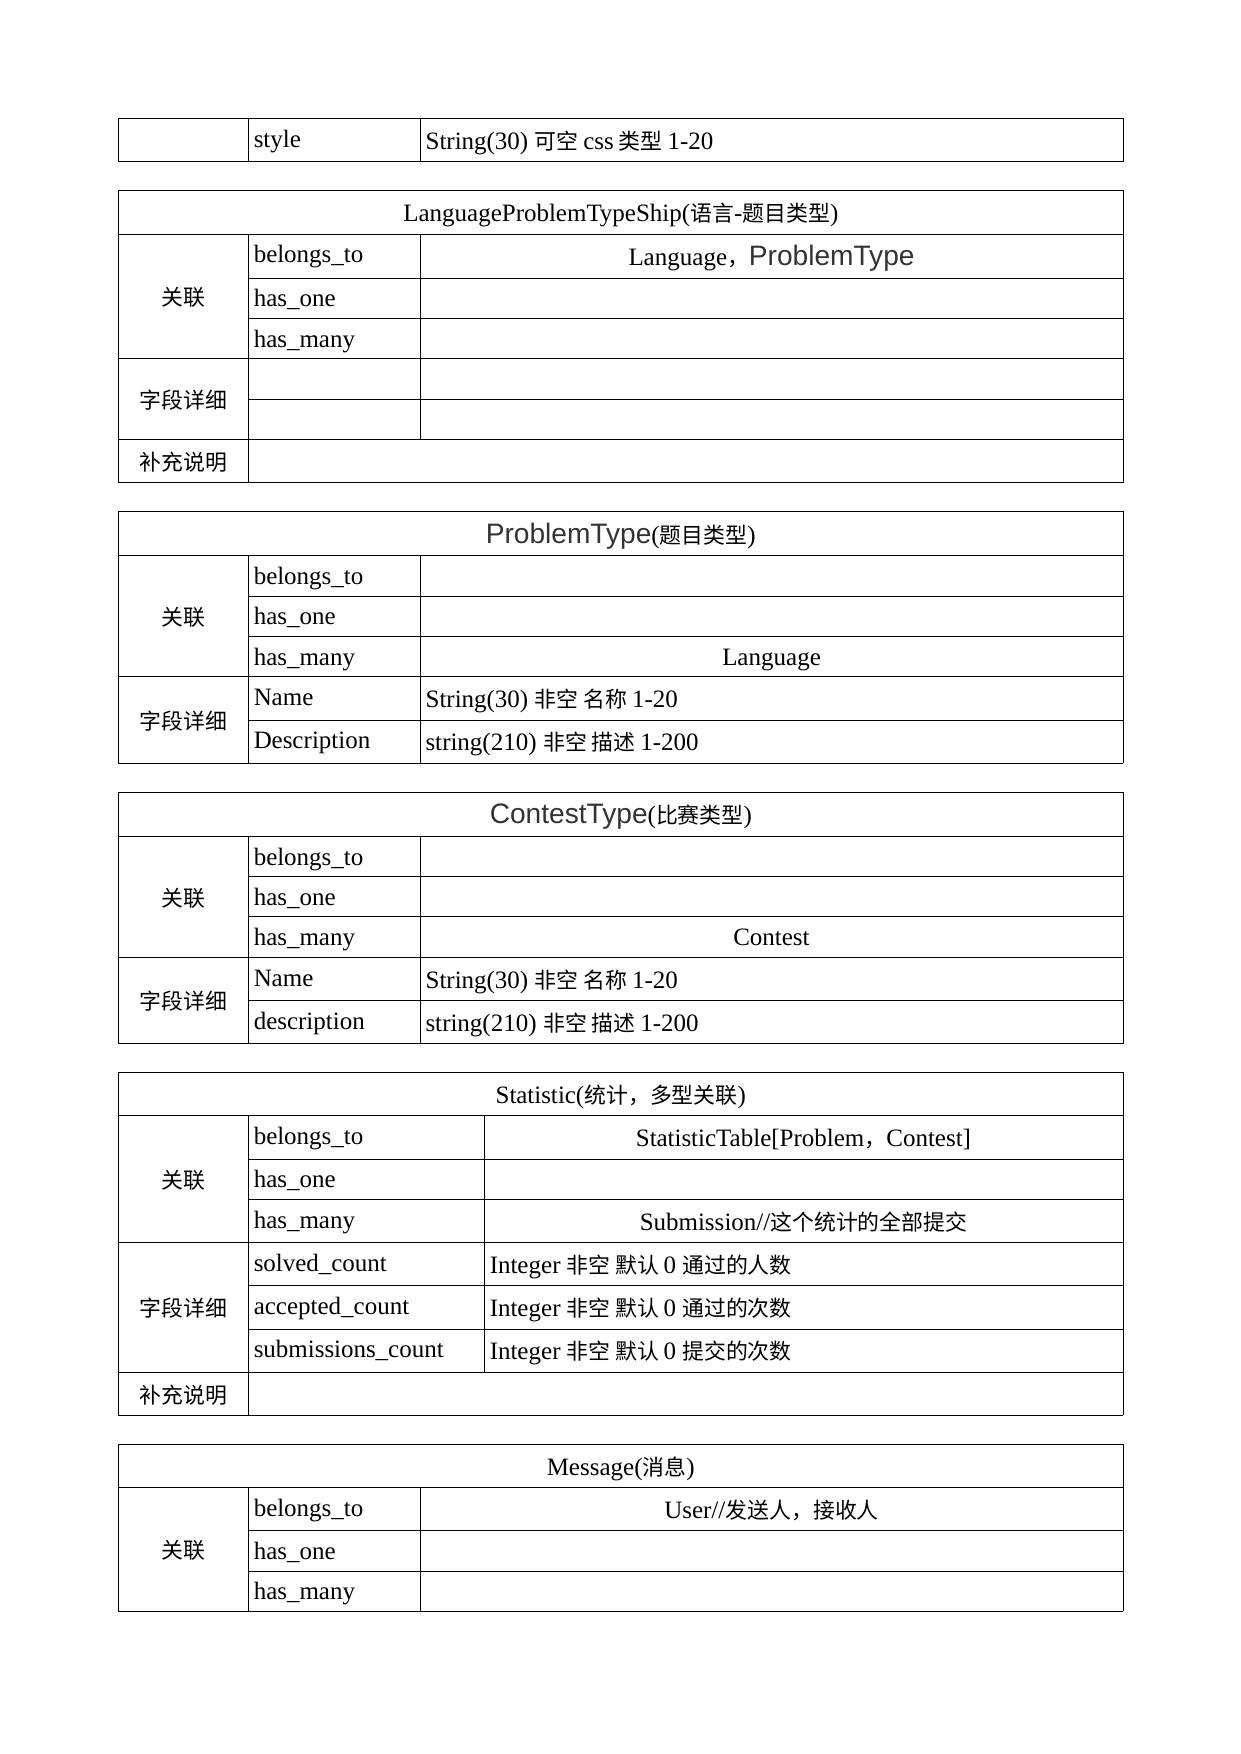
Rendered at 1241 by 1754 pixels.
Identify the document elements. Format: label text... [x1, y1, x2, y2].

table_cell [249, 440, 1123, 482]
table_cell 补充说明 [119, 1373, 248, 1415]
table_cell has_one [249, 1531, 420, 1571]
table_cell Submission//这个统计的全部提交 [485, 1200, 1123, 1242]
table_cell [421, 837, 1123, 876]
table_cell [119, 119, 248, 161]
table_header ProblemType(题目类型) [119, 512, 1123, 555]
table_cell has_many [249, 1572, 420, 1611]
table_cell belongs_to [249, 837, 420, 876]
table_cell Language，ProblemType [421, 235, 1123, 278]
table_cell Name [249, 677, 420, 719]
table_cell accepted_count [249, 1286, 484, 1328]
table_cell Contest [421, 917, 1123, 957]
table_cell Integer 非空 默认0 通过的次数 [485, 1286, 1123, 1328]
table_cell submissions_count [249, 1330, 484, 1372]
table_cell [421, 279, 1123, 318]
table_cell description [249, 1001, 420, 1043]
table_cell has_one [249, 877, 420, 916]
table_cell StatisticTable[Problem，Contest] [485, 1116, 1123, 1158]
table_cell User//发送人，接收人 [421, 1488, 1123, 1530]
table_cell [421, 556, 1123, 596]
table_cell [421, 1572, 1123, 1611]
table_cell has_many [249, 637, 420, 676]
table_cell [421, 597, 1123, 636]
table_cell has_many [249, 1200, 484, 1242]
table_header LanguageProblemTypeShip(语言-题目类型) [119, 191, 1123, 233]
table_cell [421, 400, 1123, 439]
table_cell has_one [249, 597, 420, 636]
table_cell String(30) 可空 css类型 1-20 [421, 119, 1123, 161]
table_cell Description [249, 721, 420, 763]
table_header Statistic(统计，多型关联) [119, 1073, 1123, 1115]
table_cell Integer 非空 默认0 通过的人数 [485, 1243, 1123, 1285]
table_cell [485, 1160, 1123, 1199]
table_cell 关联 [119, 837, 248, 957]
table_cell has_many [249, 917, 420, 957]
table_cell 字段详细 [119, 1243, 248, 1372]
table_cell has_one [249, 1160, 484, 1199]
table_cell 字段详细 [119, 677, 248, 763]
table_cell Name [249, 958, 420, 1000]
table_cell belongs_to [249, 1488, 420, 1530]
table_cell string(210) 非空 描述 1-200 [421, 1001, 1123, 1043]
table_cell [249, 400, 420, 439]
table_cell 关联 [119, 1116, 248, 1242]
table_header Message(消息) [119, 1445, 1123, 1487]
table_cell String(30) 非空 名称 1-20 [421, 677, 1123, 719]
table_cell [421, 877, 1123, 916]
table_cell Integer 非空 默认0 提交的次数 [485, 1330, 1123, 1372]
table_cell belongs_to [249, 556, 420, 596]
table_cell has_many [249, 319, 420, 358]
table_cell style [249, 119, 420, 161]
table_cell 关联 [119, 235, 248, 358]
table_cell belongs_to [249, 235, 420, 278]
table_cell [249, 1373, 1123, 1415]
table_cell [421, 359, 1123, 399]
table_cell 补充说明 [119, 440, 248, 482]
table_cell String(30) 非空 名称 1-20 [421, 958, 1123, 1000]
table_header ContestType(比赛类型) [119, 793, 1123, 836]
table_cell 关联 [119, 556, 248, 676]
table_cell [421, 1531, 1123, 1571]
table_cell 关联 [119, 1488, 248, 1611]
table_cell [249, 359, 420, 399]
table_cell solved_count [249, 1243, 484, 1285]
table_cell string(210) 非空 描述 1-200 [421, 721, 1123, 763]
table_cell belongs_to [249, 1116, 484, 1158]
table_cell 字段详细 [119, 359, 248, 439]
table_cell has_one [249, 279, 420, 318]
table_cell Language [421, 637, 1123, 676]
table_cell 字段详细 [119, 958, 248, 1043]
table_cell [421, 319, 1123, 358]
